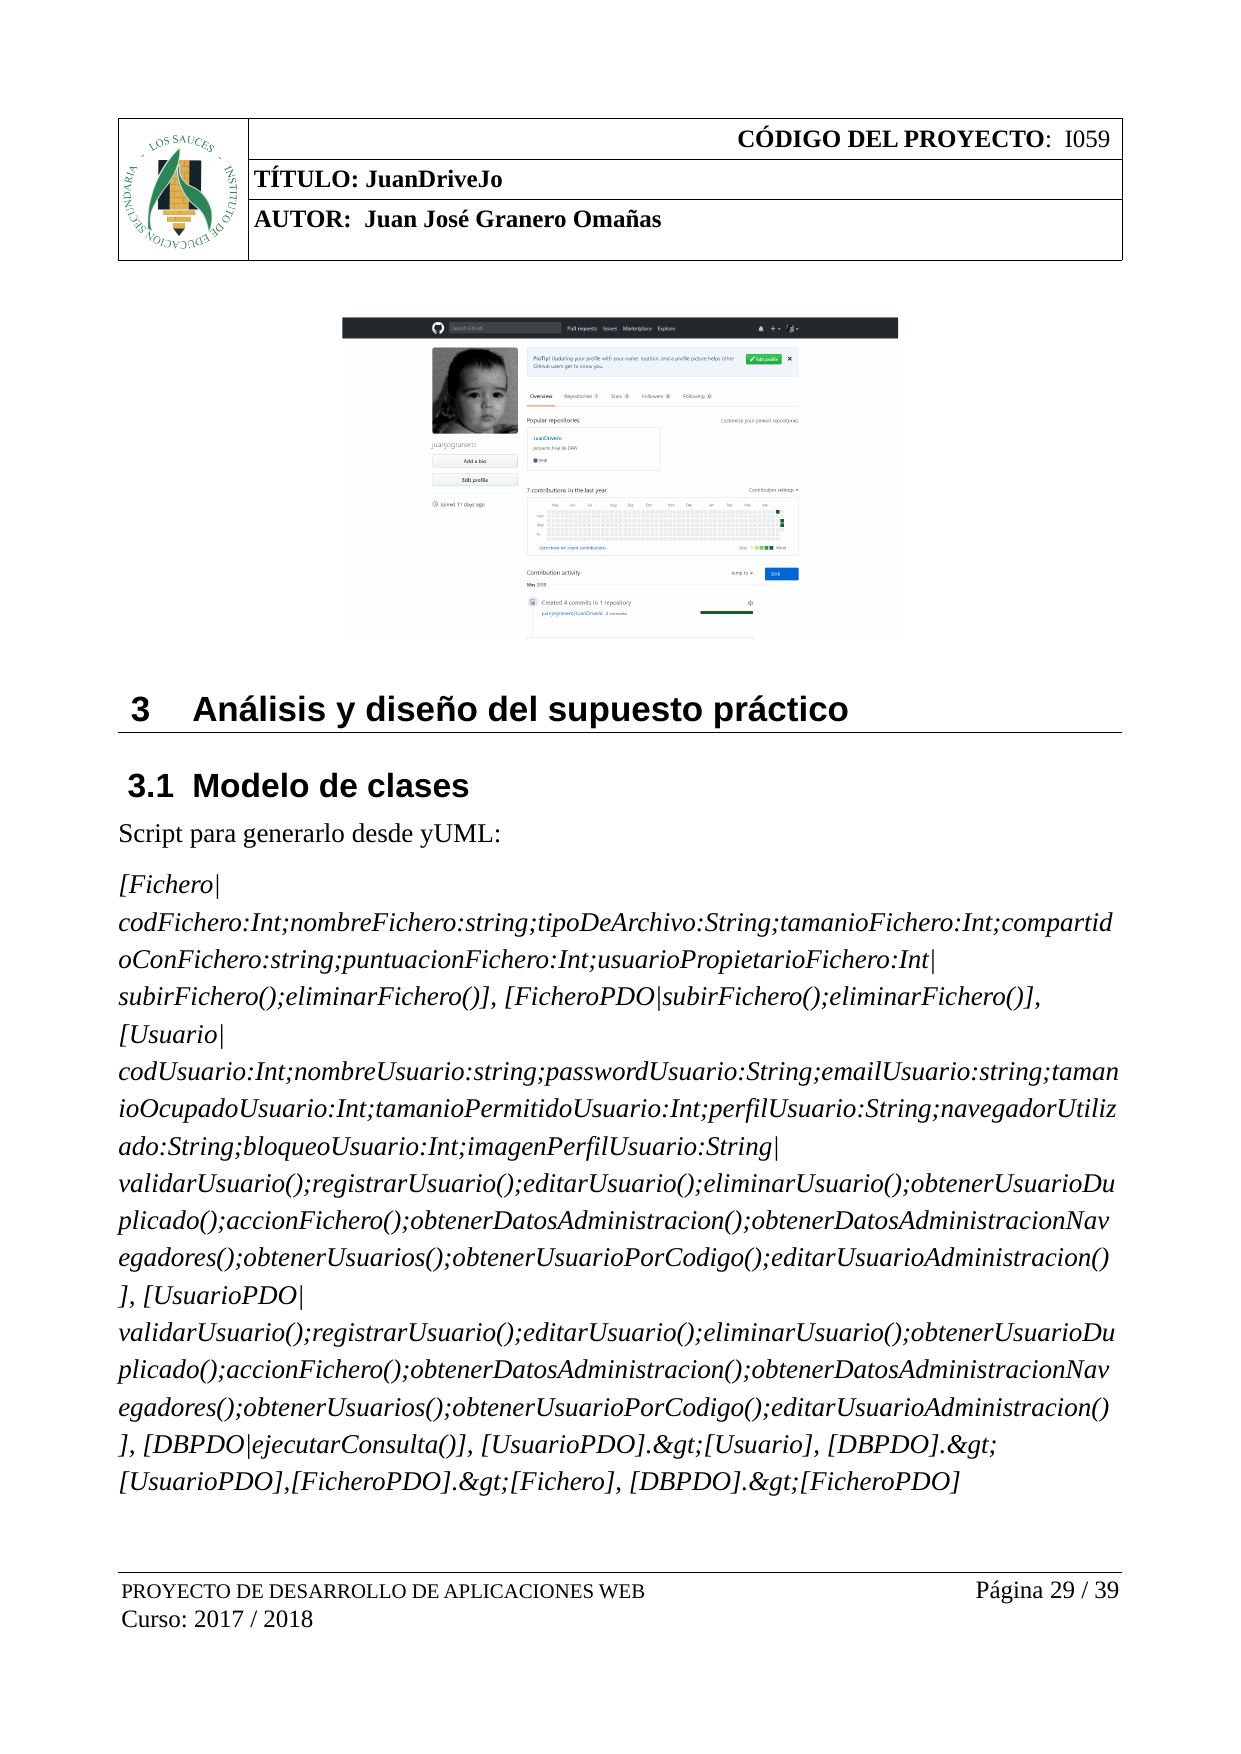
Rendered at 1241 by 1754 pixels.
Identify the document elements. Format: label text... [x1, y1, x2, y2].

subtitle Análisis y diseño del supuesto práctico [118, 686, 1122, 732]
picture [112, 123, 254, 257]
text Script para generarlo desde yUML: [118, 817, 1122, 848]
text [Fichero|codFichero:Int;nombreFichero:string;tipoDeArchivo:String;tamanioFichero:Int;compartidoConFichero:string;puntuacionFichero:Int;usuarioPropietarioFichero:Int|subirFichero();eliminarFichero()], [FicheroPDO|subirFichero();eliminarFichero()], [Usuario|codUsuario:Int;nombreUsuario:string;passwordUsuario:String;emailUsuario:string;tamanioOcupadoUsuario:Int;tamanioPermitidoUsuario:Int;perfilUsuario:String;navegadorUtilizado:String;bloqueoUsuario:Int;imagenPerfilUsuario:String|validarUsuario();registrarUsuario();editarUsuario();eliminarUsuario();obtenerUsuarioDuplicado();accionFichero();obtenerDatosAdministracion();obtenerDatosAdministracionNavegadores();obtenerUsuarios();obtenerUsuarioPorCodigo();editarUsuarioAdministracion()], [UsuarioPDO|validarUsuario();registrarUsuario();editarUsuario();eliminarUsuario();obtenerUsuarioDuplicado();accionFichero();obtenerDatosAdministracion();obtenerDatosAdministracionNavegadores();obtenerUsuarios();obtenerUsuarioPorCodigo();editarUsuarioAdministracion()], [DBPDO|ejecutarConsulta()], [UsuarioPDO].&gt;[Usuario], [DBPDO].&gt;[UsuarioPDO],[FicheroPDO].&gt;[Fichero], [DBPDO].&gt;[FicheroPDO] [118, 868, 1122, 1496]
subtitle Modelo de clases [118, 766, 1122, 804]
picture [342, 317, 899, 640]
